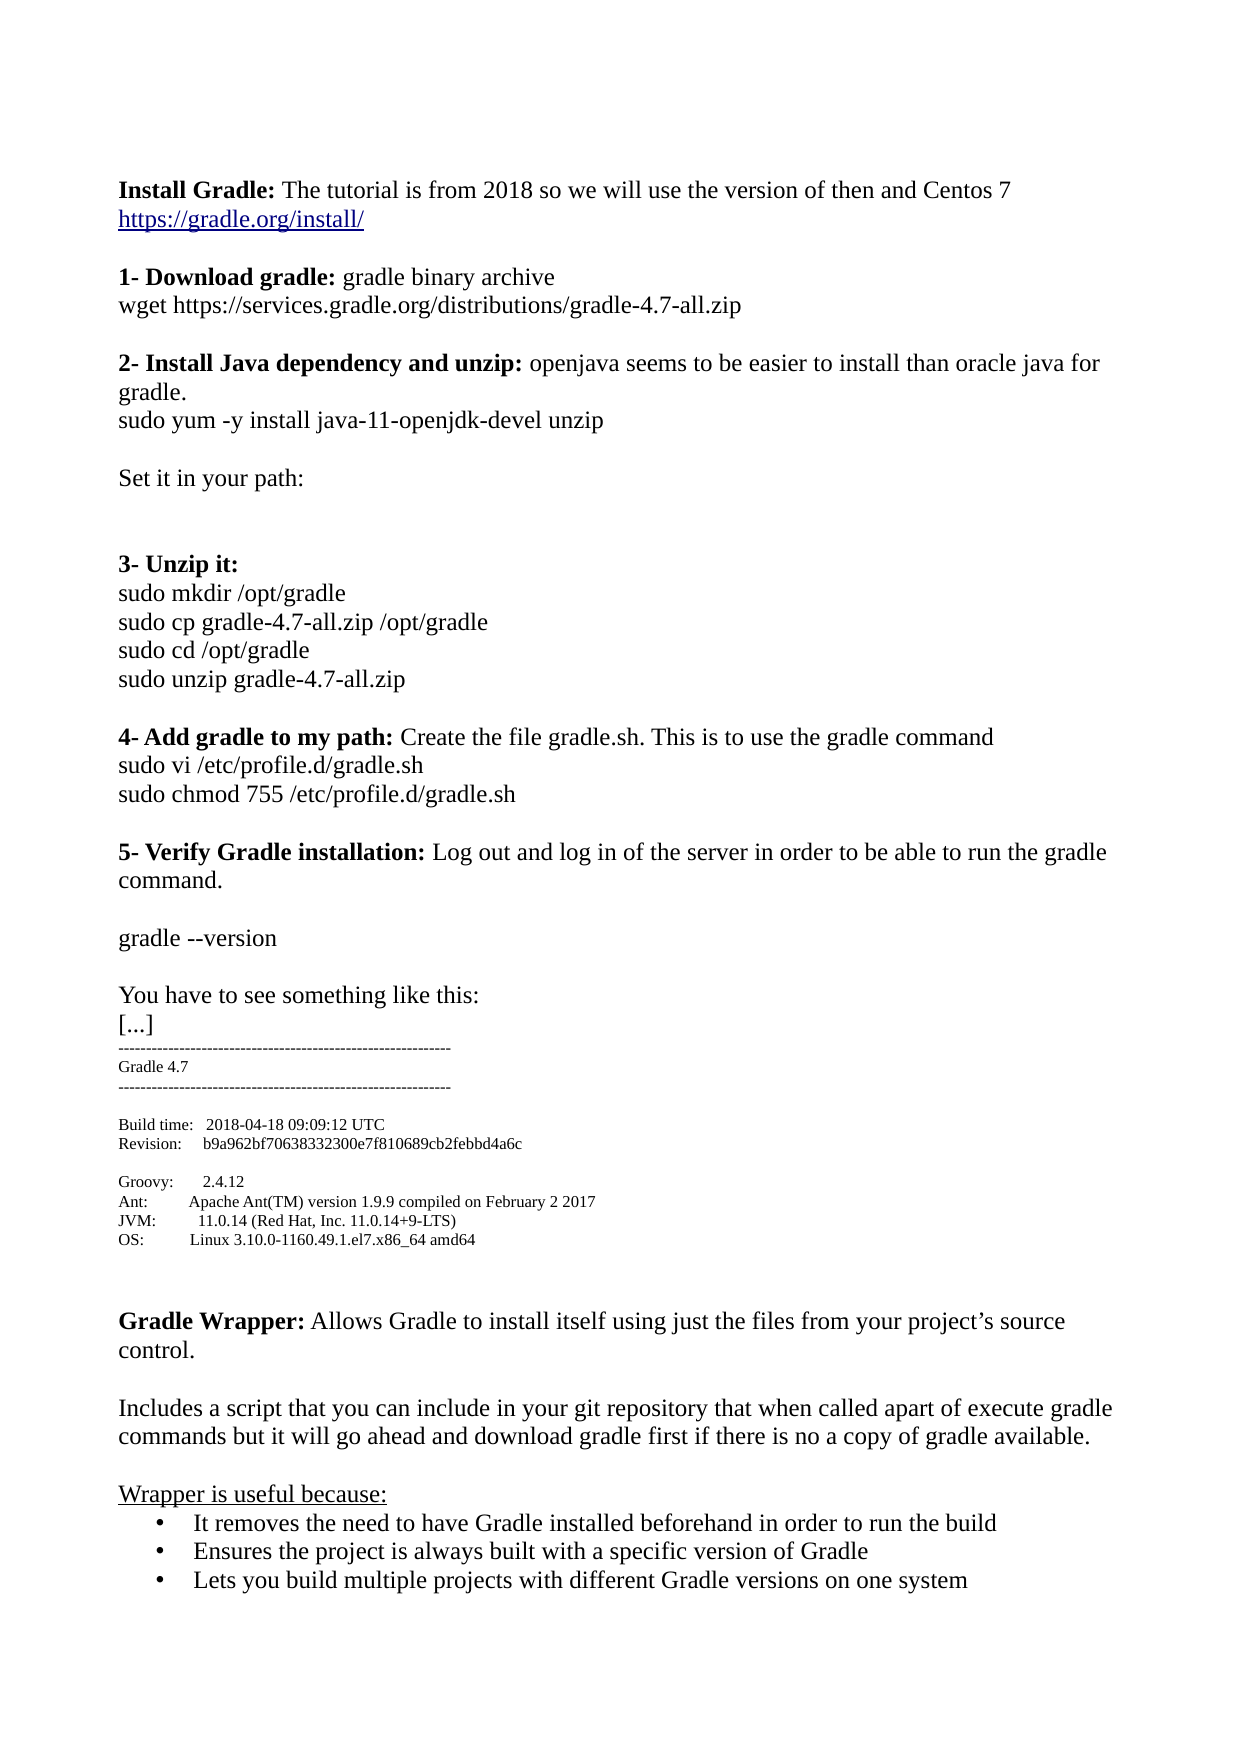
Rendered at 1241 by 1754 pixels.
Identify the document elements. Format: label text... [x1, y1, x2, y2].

list It removes the need to have Gradle installed beforehand in order to run the build [156, 1508, 1122, 1536]
text https://gradle.org/install/ [118, 204, 1122, 233]
text Includes a script that you can include in your git repository that when called apart of execute gradle commands but it will go ahead and download gradle first if there is no a copy of gradle available. [118, 1393, 1122, 1450]
text Groovy: 2.4.12 [118, 1172, 1122, 1191]
text Gradle Wrapper: Allows Gradle to install itself using just the files from your project’s source control. [118, 1306, 1122, 1364]
text sudo mkdir /opt/gradle [118, 578, 1122, 607]
list Ensures the project is always built with a specific version of Gradle [156, 1536, 1122, 1565]
text sudo cp gradle-4.7-all.zip /opt/gradle [118, 607, 1122, 636]
text 4- Add gradle to my path: Create the file gradle.sh. This is to use the gradle command [118, 722, 1122, 751]
text Ant: Apache Ant(TM) version 1.9.9 compiled on February 2 2017 [118, 1191, 1122, 1211]
text OS: Linux 3.10.0-1160.49.1.el7.x86_64 amd64 [118, 1230, 1122, 1249]
text Build time: 2018-04-18 09:09:12 UTC [118, 1115, 1122, 1134]
text sudo vi /etc/profile.d/gradle.sh [118, 751, 1122, 779]
text JVM: 11.0.14 (Red Hat, Inc. 11.0.14+9-LTS) [118, 1211, 1122, 1230]
text ------------------------------------------------------------ [118, 1038, 1122, 1057]
text ------------------------------------------------------------ [118, 1076, 1122, 1096]
text gradle --version [118, 923, 1122, 952]
text 1- Download gradle: gradle binary archive [118, 262, 1122, 291]
text 5- Verify Gradle installation: Log out and log in of the server in order to be able to run the gradle command. [118, 837, 1122, 894]
text Install Gradle: The tutorial is from 2018 so we will use the version of then and Centos 7 [118, 176, 1122, 204]
text Wrapper is useful because: [118, 1479, 1122, 1508]
text 2- Install Java dependency and unzip: openjava seems to be easier to install than oracle java for gradle. [118, 348, 1122, 406]
text You have to see something like this: [118, 981, 1122, 1009]
text 3- Unzip it: [118, 549, 1122, 578]
text wget https://services.gradle.org/distributions/gradle-4.7-all.zip [118, 291, 1122, 319]
text Revision: b9a962bf70638332300e7f810689cb2febbd4a6c [118, 1134, 1122, 1153]
text [...] [118, 1009, 1122, 1038]
text sudo yum -y install java-11-openjdk-devel unzip [118, 406, 1122, 434]
text sudo chmod 755 /etc/profile.d/gradle.sh [118, 779, 1122, 808]
text sudo cd /opt/gradle [118, 636, 1122, 664]
list Lets you build multiple projects with different Gradle versions on one system [156, 1565, 1122, 1594]
text sudo unzip gradle-4.7-all.zip [118, 664, 1122, 693]
text Gradle 4.7 [118, 1057, 1122, 1076]
text Set it in your path: [118, 463, 1122, 492]
